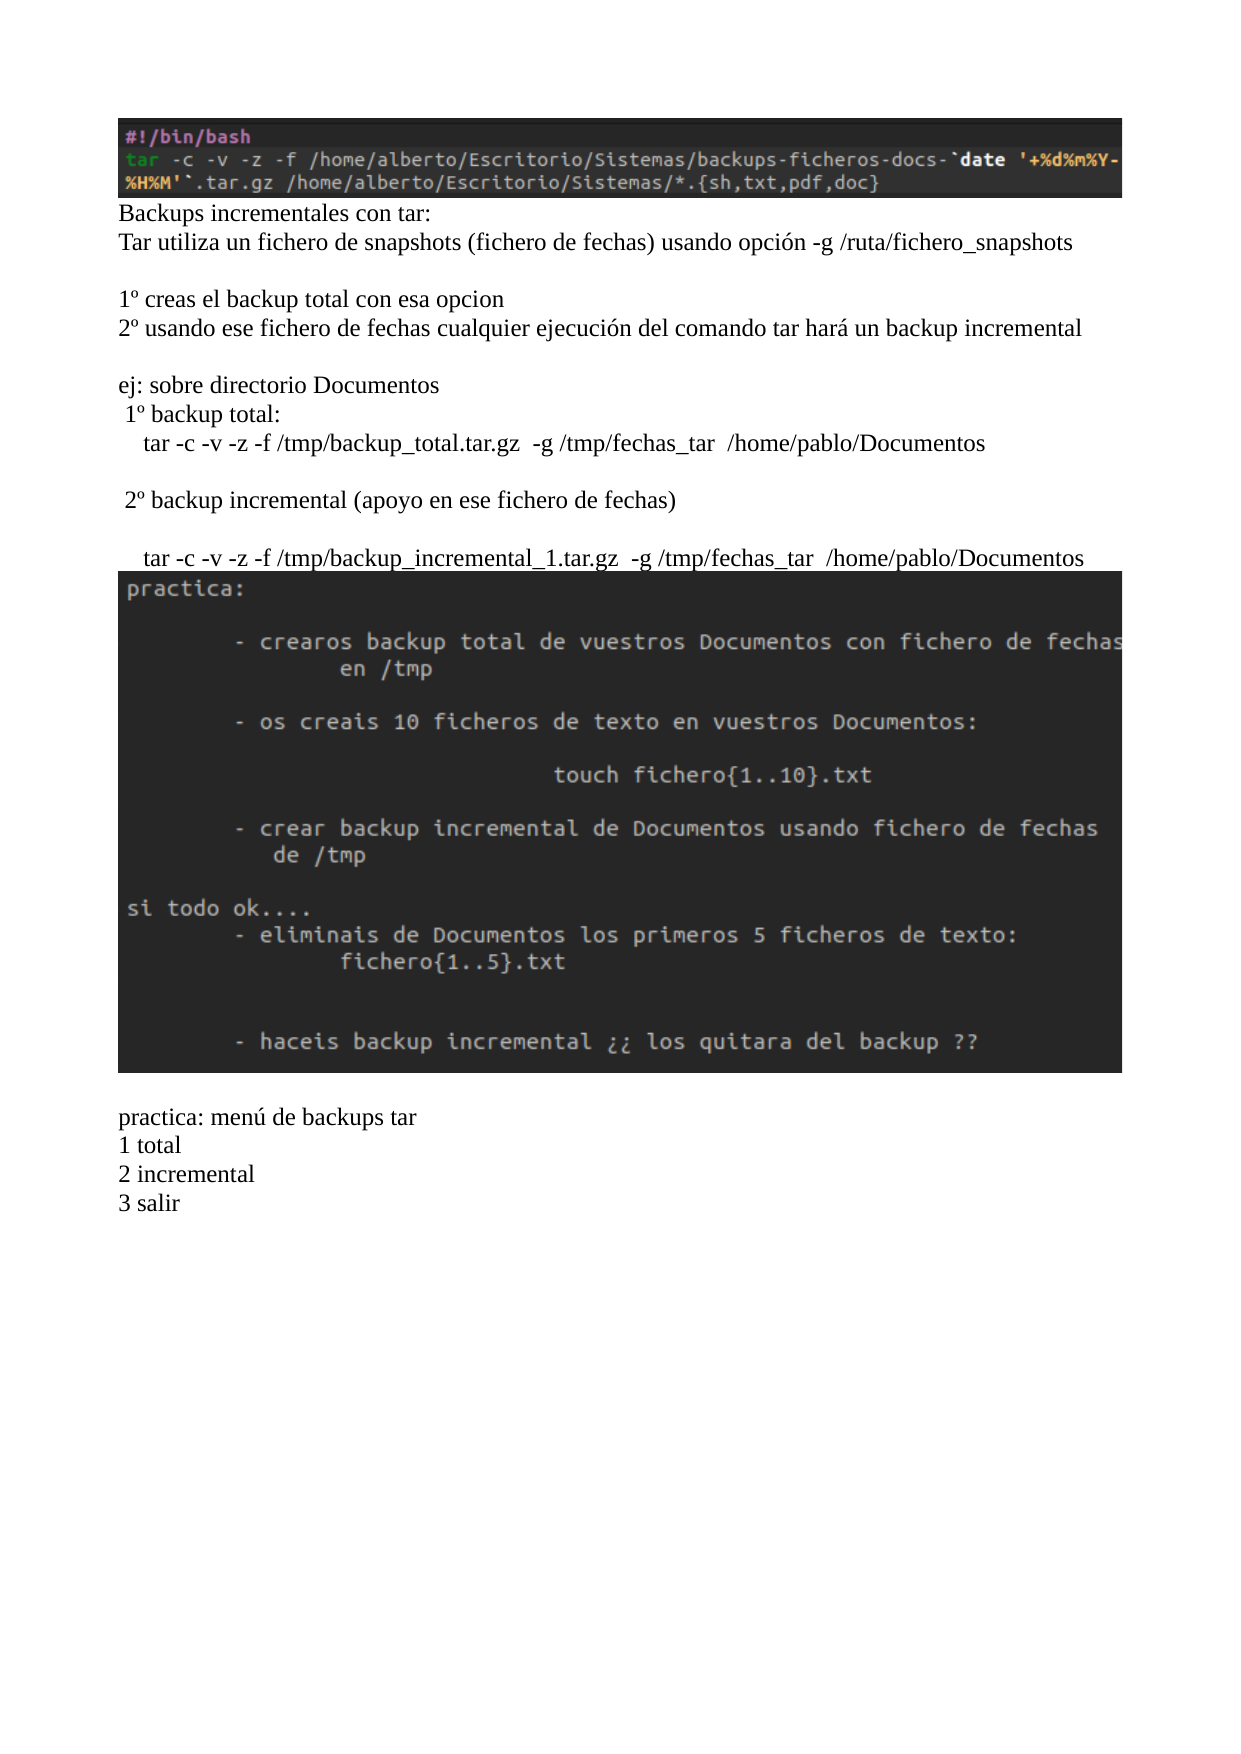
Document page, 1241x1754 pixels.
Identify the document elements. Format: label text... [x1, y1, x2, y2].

text 2º usando ese fichero de fechas cualquier ejecución del comando tar hará un backup incremental [118, 313, 1122, 342]
text ej: sobre directorio Documentos [118, 371, 1122, 399]
text tar -c -v -z -f /tmp/backup_total.tar.gz -g /tmp/fechas_tar /home/pablo/Documentos [118, 428, 1122, 457]
picture [118, 118, 1123, 198]
text tar -c -v -z -f /tmp/backup_incremental_1.tar.gz -g /tmp/fechas_tar /home/pablo/Documentos [118, 543, 1122, 571]
text 1 total [118, 1130, 1122, 1159]
text Tar utiliza un fichero de snapshots (fichero de fechas) usando opción -g /ruta/fichero_snapshots [118, 227, 1122, 256]
text 3 salir [118, 1188, 1122, 1217]
text Backups incrementales con tar: [118, 198, 1122, 227]
text 2 incremental [118, 1159, 1122, 1188]
picture [118, 571, 1123, 1073]
text practica: menú de backups tar [118, 1102, 1122, 1130]
text 2º backup incremental (apoyo en ese fichero de fechas) [118, 486, 1122, 514]
text 1º creas el backup total con esa opcion [118, 284, 1122, 313]
text 1º backup total: [118, 399, 1122, 428]
